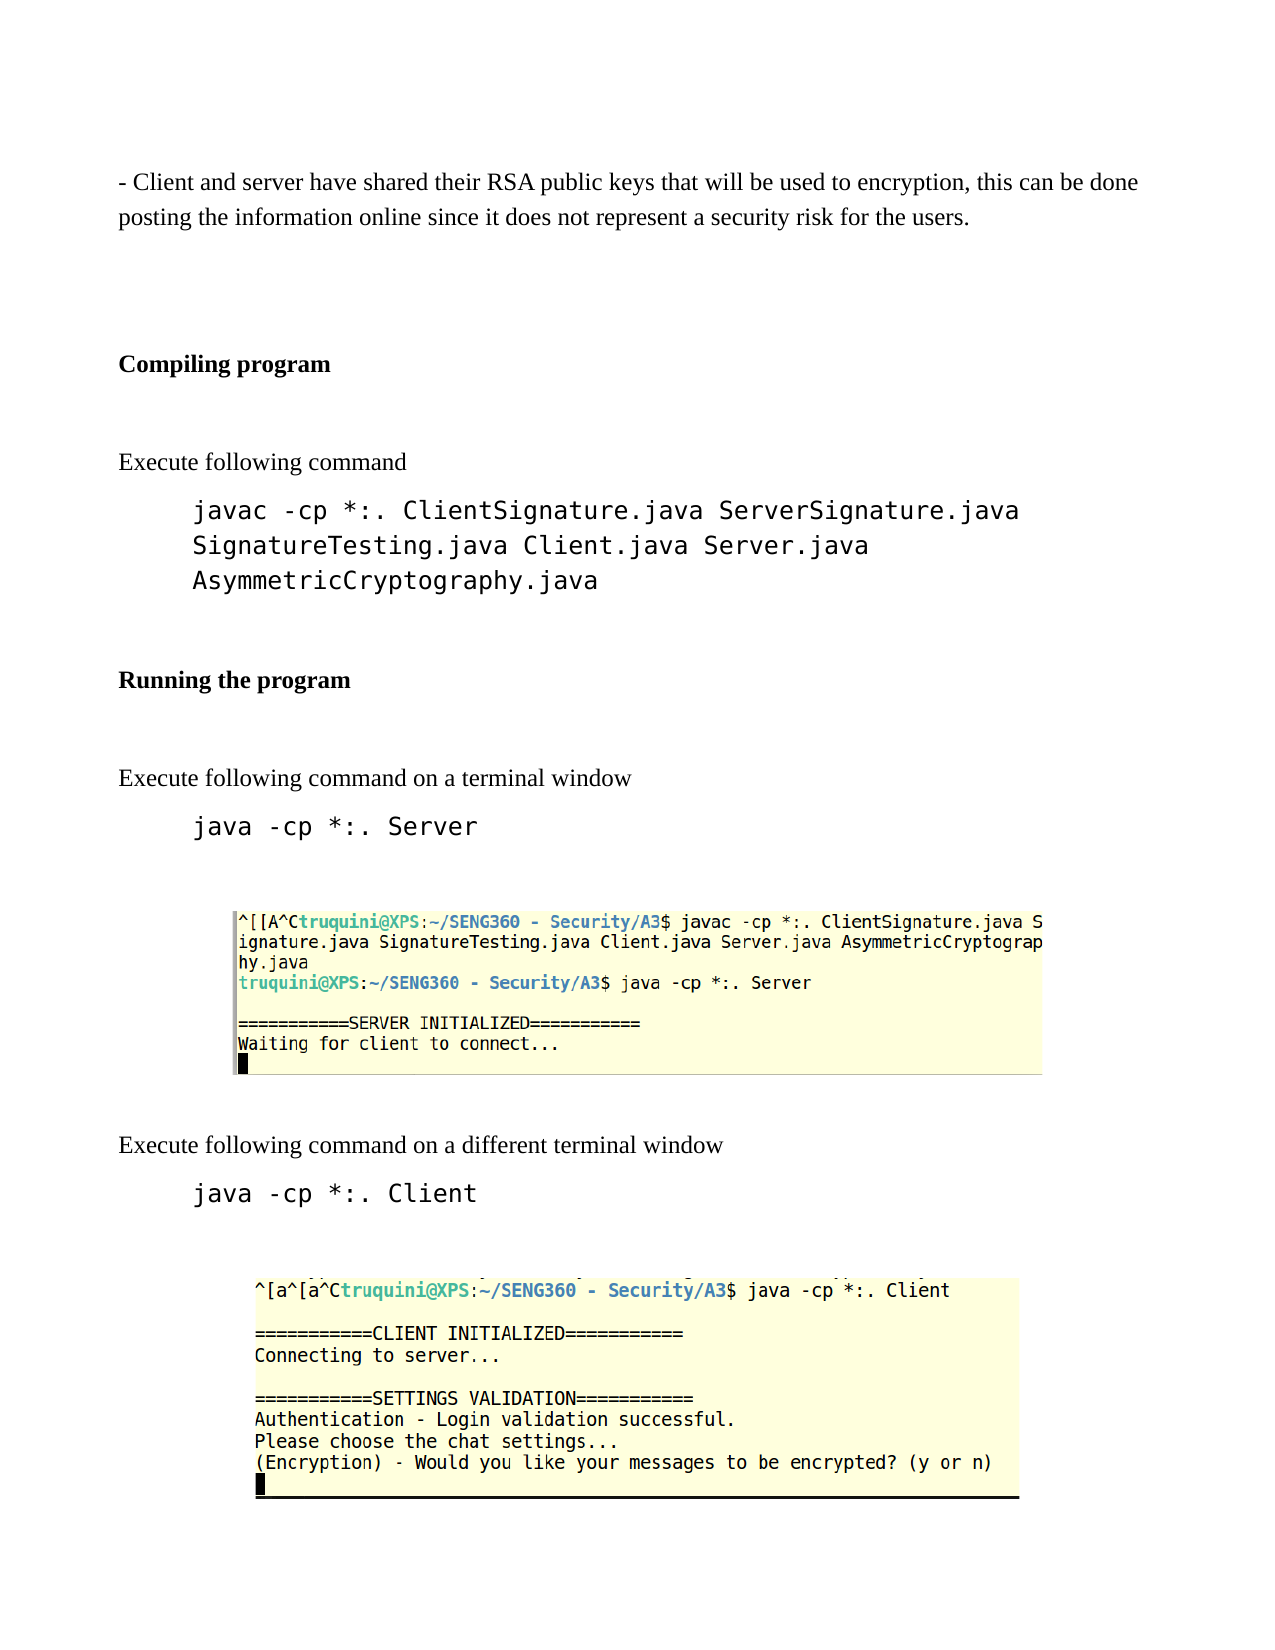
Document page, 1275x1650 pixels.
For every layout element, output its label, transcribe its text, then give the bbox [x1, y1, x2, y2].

picture [232, 911, 1043, 1075]
text - Client and server have shared their RSA public keys that will be used to encryption, this can be done posting the information online since it does not represent a security risk for the users. [118, 167, 1157, 230]
picture [255, 1278, 1020, 1499]
text Compiling program [118, 349, 1157, 378]
text Running the program [118, 665, 1157, 693]
text Execute following command on a terminal window [118, 763, 1157, 792]
text javac -cp *:. ClientSignature.java ServerSignature.java SignatureTesting.java Client.java Server.java AsymmetricCryptography.java [192, 496, 1157, 595]
text java -cp *:. Client [192, 1179, 1157, 1208]
text java -cp *:. Server [192, 812, 1157, 841]
text Execute following command on a different terminal window [118, 1130, 1157, 1158]
text Execute following command [118, 447, 1157, 476]
